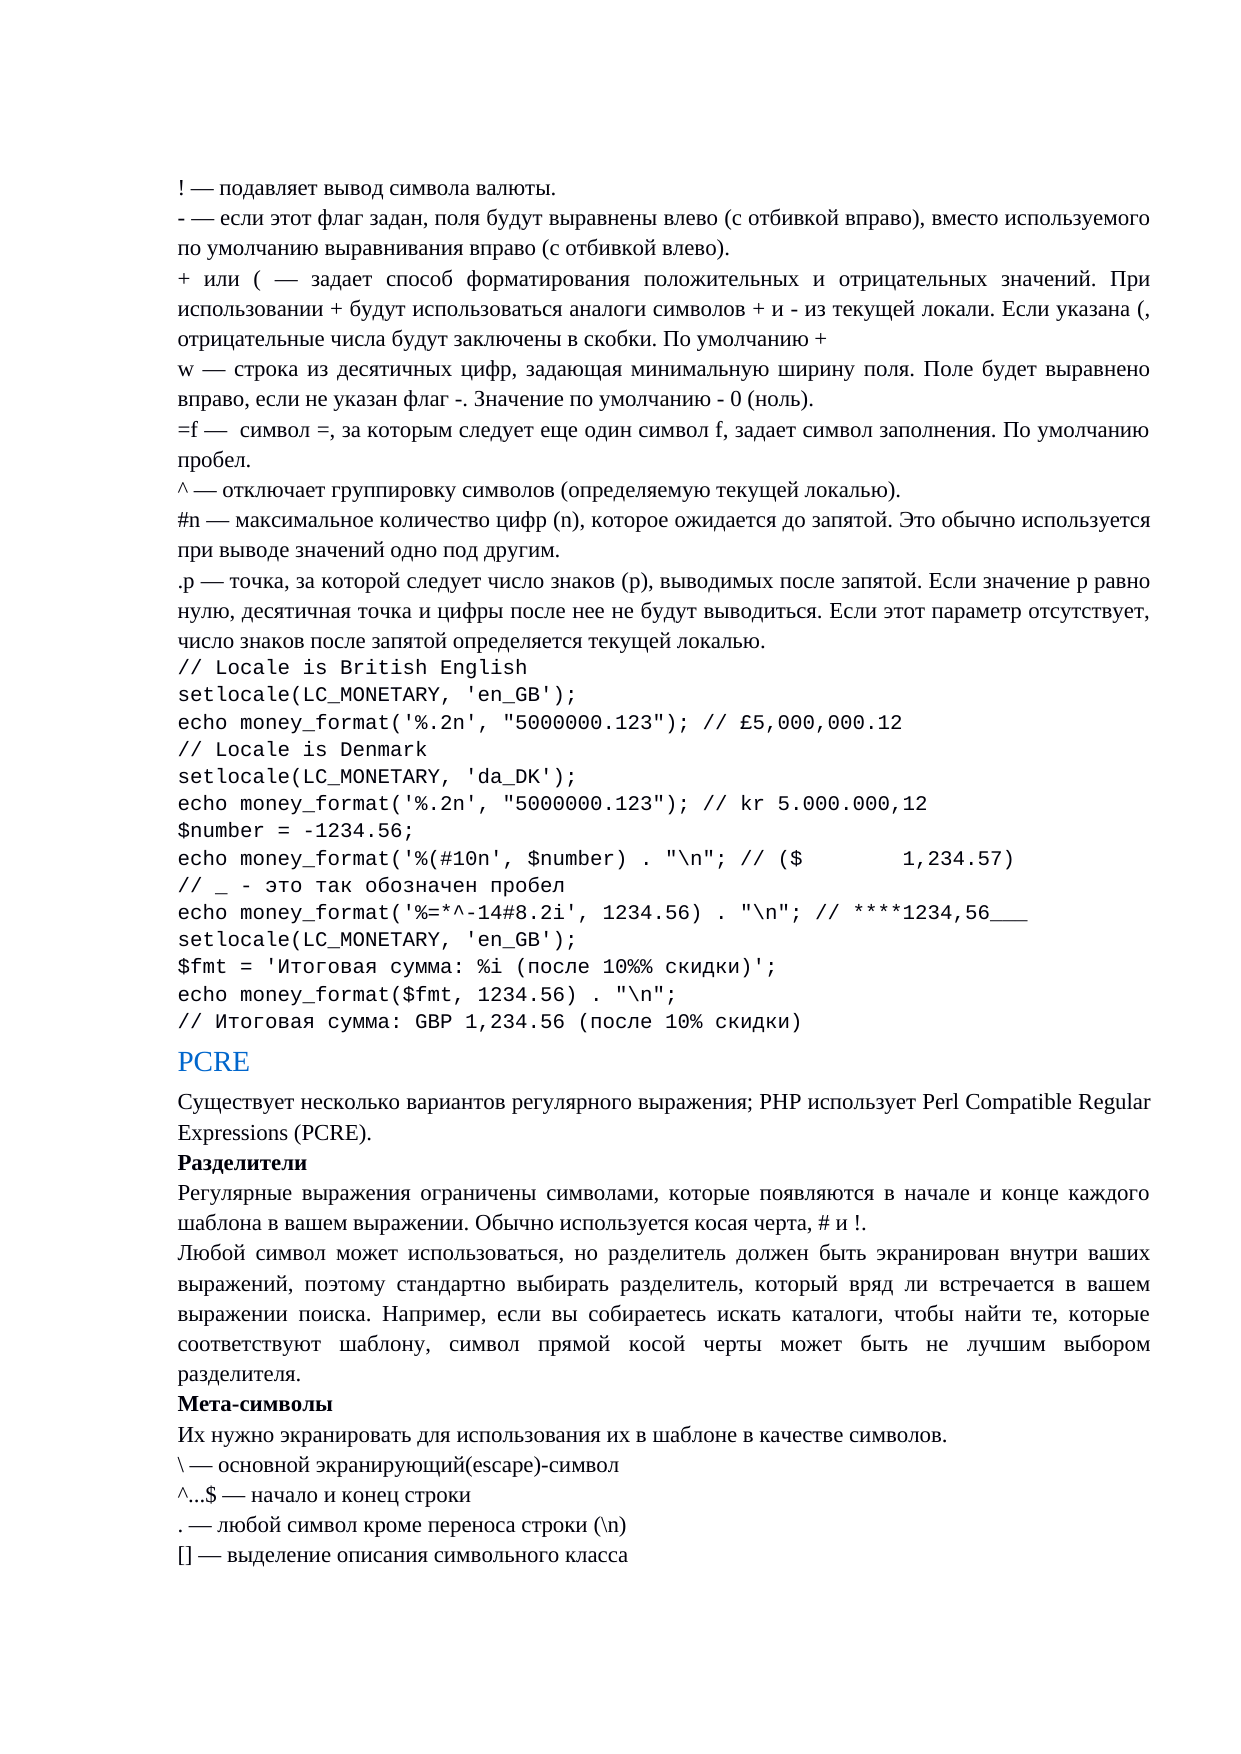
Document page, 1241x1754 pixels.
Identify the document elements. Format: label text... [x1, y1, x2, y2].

text Их нужно экранировать для использования их в шаблоне в качестве символов. [177, 1421, 1152, 1447]
subtitle PCRE [177, 1044, 1152, 1077]
text + или ( — задает способ форматирования положительных и отрицательных значений. При использовании + будут использоваться аналоги символов + и - из текущей локали. Если указана (, отрицательные числа будут заключены в скобки. По умолчанию + [177, 264, 1152, 351]
text . — любой символ кроме переноса строки (\n) [177, 1511, 1152, 1538]
text ^...$ — начало и конец строки [177, 1481, 1152, 1507]
text echo money_format('%.2n', "5000000.123"); // £5,000,000.12 [177, 712, 1152, 735]
text ! — подавляет вывод символа валюты. [177, 174, 1152, 200]
text $number = -1234.56; [177, 820, 1152, 844]
text // Locale is British English [177, 657, 1152, 681]
text // Locale is Denmark [177, 739, 1152, 762]
text .p — точка, за которой следует число знаков (p), выводимых после запятой. Если значение p равно нулю, десятичная точка и цифры после нее не будут выводиться. Если этот параметр отсутствует, число знаков после запятой определяется текущей локалью. [177, 567, 1152, 653]
text // Итоговая сумма: GBP 1,234.56 (после 10% скидки) [177, 1011, 1152, 1034]
text Любой символ может использоваться, но разделитель должен быть экранирован внутри ваших выражений, поэтому стандартно выбирать разделитель, который вряд ли встречается в вашем выражении поиска. Например, если вы собираетесь искать каталоги, чтобы найти те, которые соответствуют шаблону, символ прямой косой черты может быть не лучшим выбором разделителя. [177, 1239, 1152, 1387]
text #n — максимальное количество цифр (n), которое ожидается до запятой. Это обычно используется при выводе значений одно под другим. [177, 506, 1152, 563]
text $fmt = 'Итоговая сумма: %i (после 10%% скидки)'; [177, 956, 1152, 980]
text ^ — отключает группировку символов (определяемую текущей локалью). [177, 476, 1152, 502]
text echo money_format($fmt, 1234.56) . "\n"; [177, 983, 1152, 1007]
text echo money_format('%(#10n', $number) . "\n"; // ($ 1,234.57) [177, 848, 1152, 871]
text echo money_format('%=*^-14#8.2i', 1234.56) . "\n"; // ****1234,56___ [177, 902, 1152, 926]
text // _ - это так обозначен пробел [177, 875, 1152, 898]
text [] — выделение описания символьного класса [177, 1541, 1152, 1568]
text =f — символ =, за которым следует еще один символ f, задает символ заполнения. По умолчанию пробел. [177, 416, 1152, 472]
text Мета-символы [177, 1390, 1152, 1417]
text Разделители [177, 1149, 1152, 1175]
text echo money_format('%.2n', "5000000.123"); // kr 5.000.000,12 [177, 793, 1152, 817]
text \ — основной экранирующий(escape)-символ [177, 1451, 1152, 1477]
text Регулярные выражения ограничены символами, которые появляются в начале и конце каждого шаблона в вашем выражении. Обычно используется косая черта, # и !. [177, 1179, 1152, 1236]
text setlocale(LC_MONETARY, 'en_GB'); [177, 684, 1152, 708]
text setlocale(LC_MONETARY, 'da_DK'); [177, 766, 1152, 790]
text - — если этот флаг задан, поля будут выравнены влево (с отбивкой вправо), вместо используемого по умолчанию выравнивания вправо (с отбивкой влево). [177, 204, 1152, 261]
text w — строка из десятичных цифр, задающая минимальную ширину поля. Поле будет выравнено вправо, если не указан флаг -. Значение по умолчанию - 0 (ноль). [177, 355, 1152, 412]
text Существует несколько вариантов регулярного выражения; PHP использует Perl Compatible Regular Expressions (PCRE). [177, 1088, 1152, 1145]
text setlocale(LC_MONETARY, 'en_GB'); [177, 929, 1152, 953]
